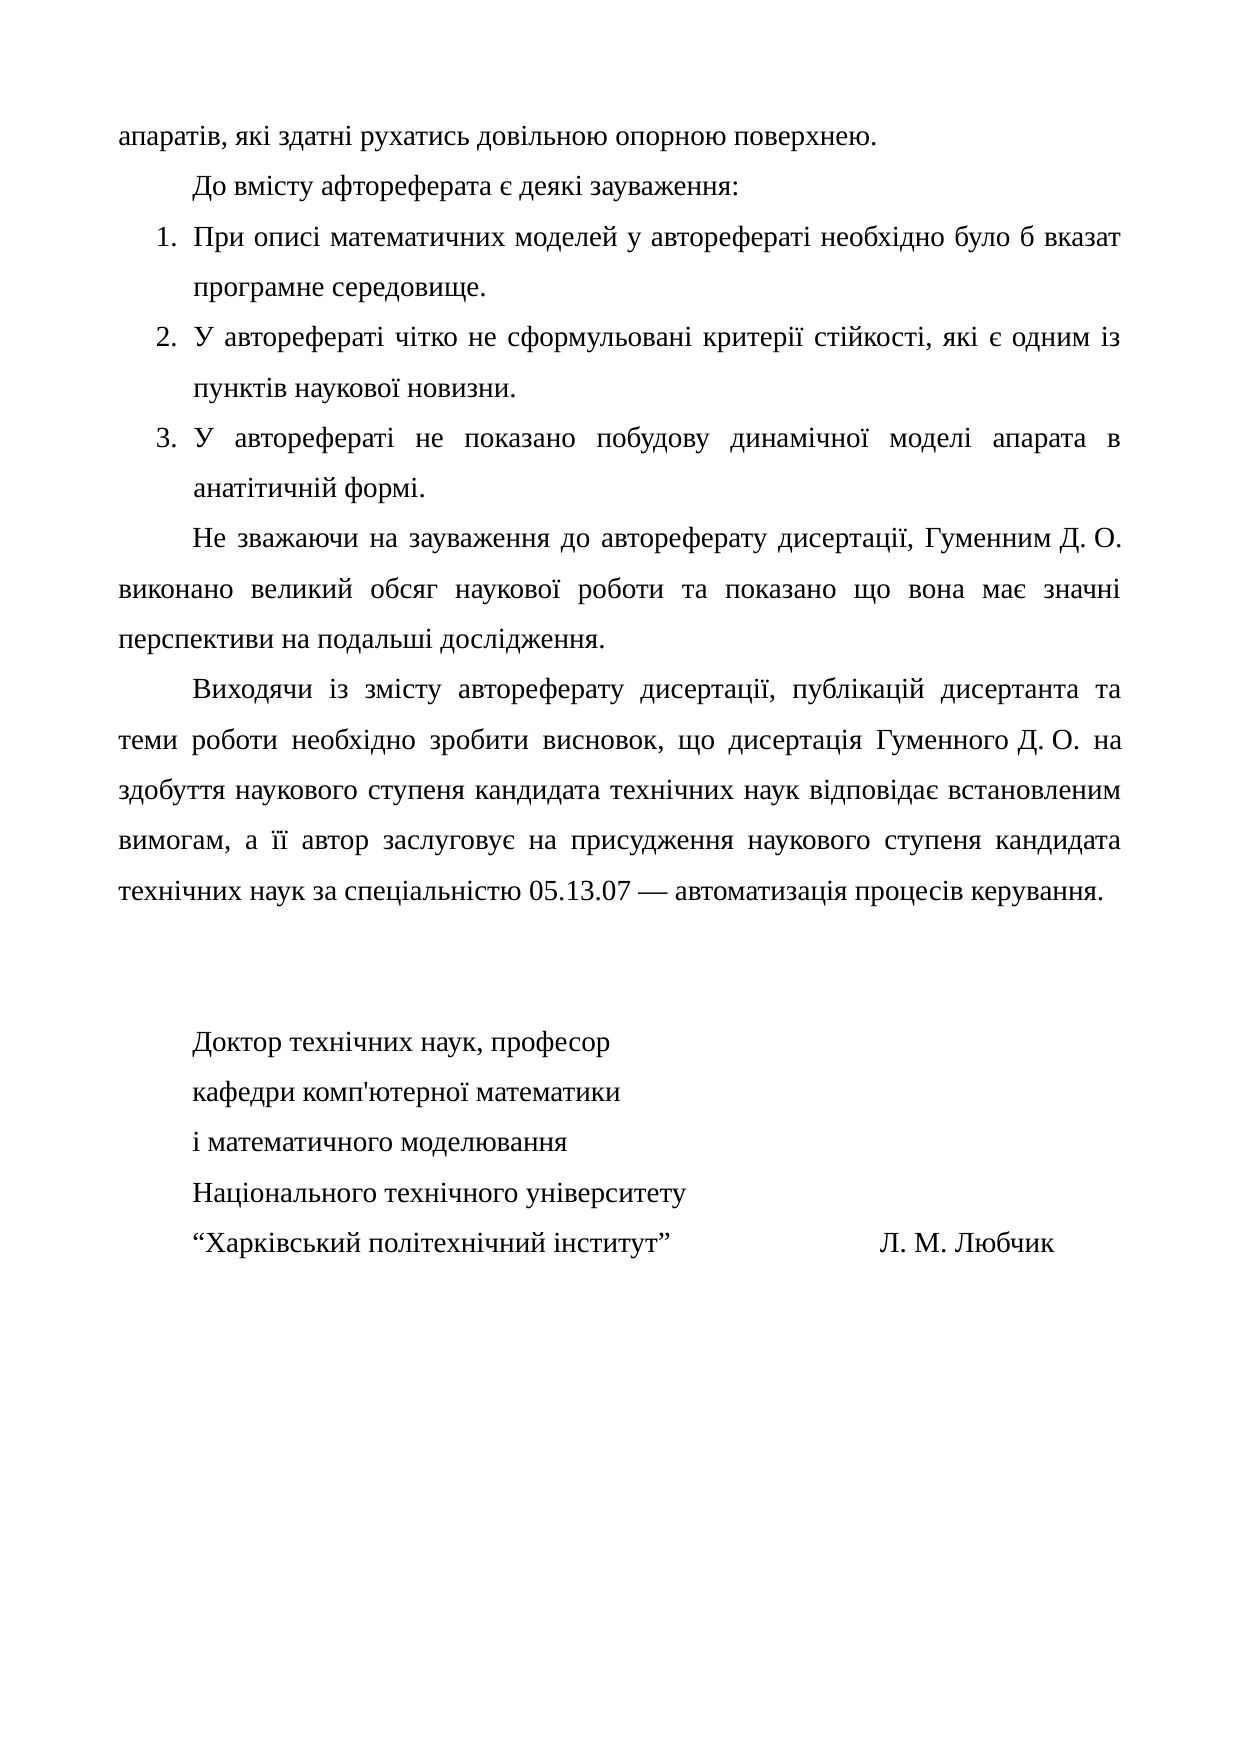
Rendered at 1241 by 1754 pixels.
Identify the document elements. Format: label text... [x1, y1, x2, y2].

text і математичного моделювання [118, 1124, 1122, 1158]
text апаратів, які здатні рухатись довільною опорною поверхнею. [118, 118, 1122, 152]
list У авторефераті не показано побудову динамічної моделі апарата в анатітичній формі. [156, 420, 1122, 504]
text Виходячи із змісту автореферату дисертації, публікацій дисертанта та теми роботи необхідно зробити висновок, що дисертація Гуменного Д. О. на здобуття наукового ступеня кандидата технічних наук відповідає встановленим вимогам, а її автор заслуговує на присудження наукового ступеня кандидата технічних наук за спеціальністю 05.13.07 — автоматизація процесів керування. [118, 672, 1122, 906]
text Доктор технічних наук, професор [118, 1024, 1122, 1057]
list У авторефераті чітко не сформульовані критерії стійкості, які є одним із пунктів наукової новизни. [156, 319, 1122, 403]
text кафедри комп'ютерної математики [118, 1074, 1122, 1108]
list При описі математичних моделей у авторефераті необхідно було б вказат програмне середовище. [156, 219, 1122, 303]
text Не зважаючи на зауваження до автореферату дисертації, Гуменним Д. О. виконано великий обсяг наукової роботи та показано що вона має значні перспективи на подальші дослідження. [118, 521, 1122, 655]
text “Харківський політехнічний інститут” Л. М. Любчик [118, 1225, 1122, 1258]
text До вмісту афтореферата є деякі зауваження: [118, 168, 1122, 202]
text Національного технічного університету [118, 1175, 1122, 1208]
